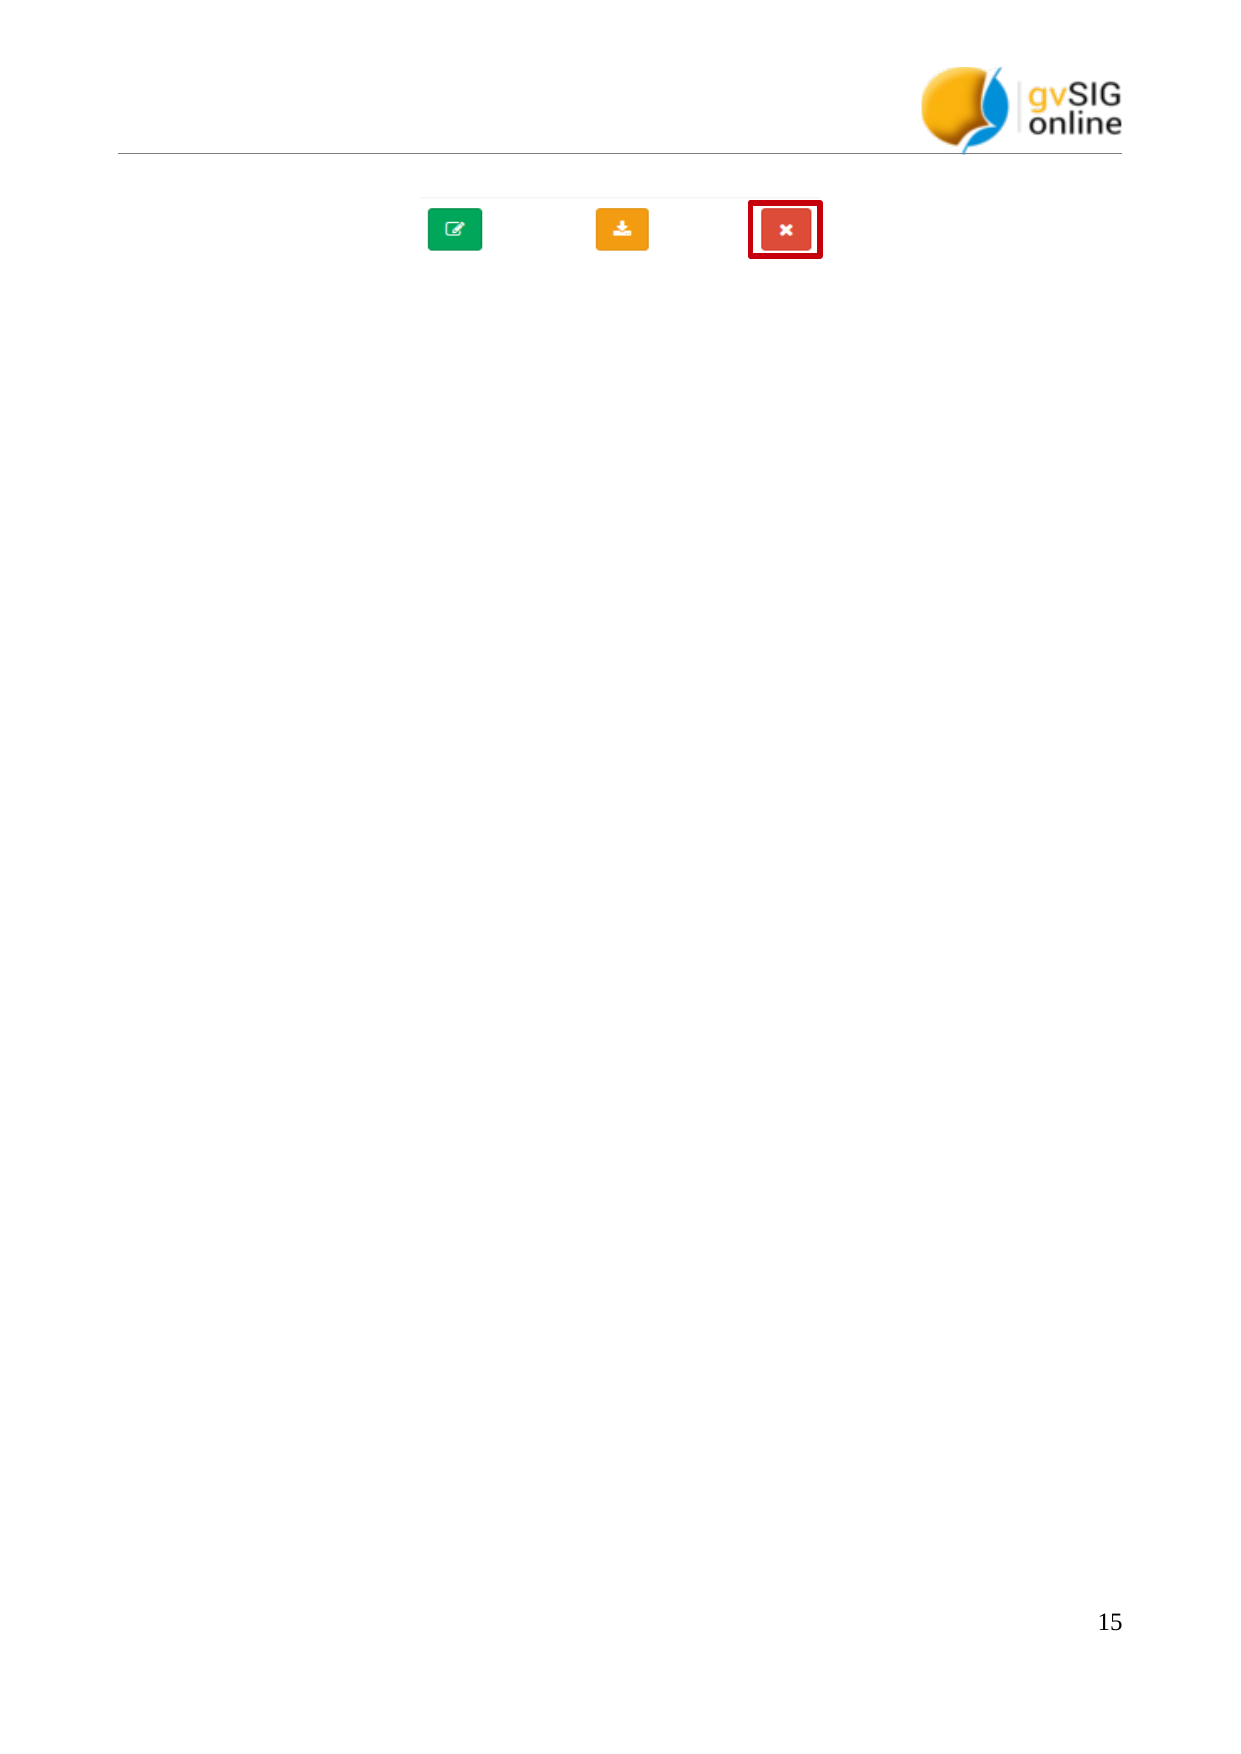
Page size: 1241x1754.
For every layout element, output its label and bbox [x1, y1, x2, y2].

picture [420, 197, 821, 257]
picture [921, 67, 1122, 155]
picture [753, 206, 817, 253]
